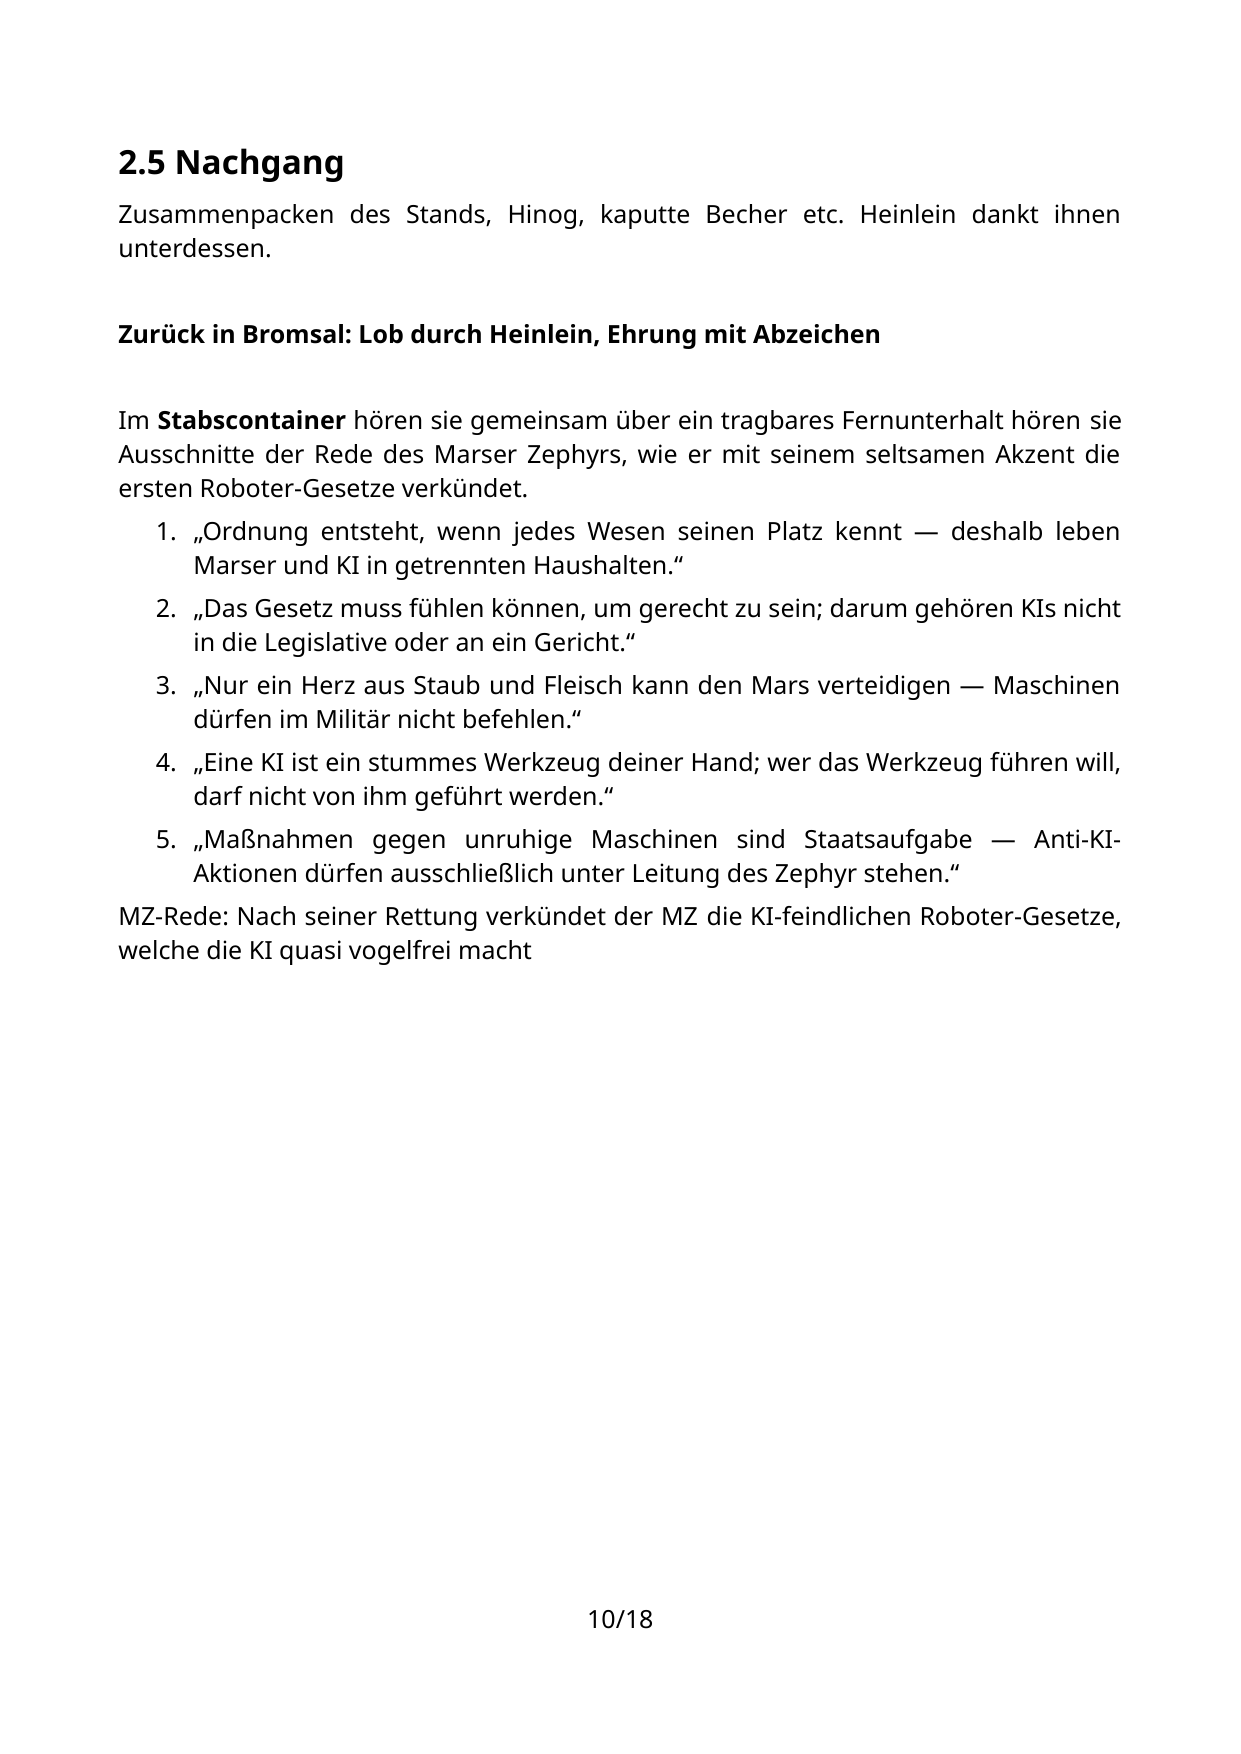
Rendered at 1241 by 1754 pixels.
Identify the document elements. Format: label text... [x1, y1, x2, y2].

text Im Stabscontainer hören sie gemeinsam über ein tragbares Fernunterhalt hören sie Ausschnitte der Rede des Marser Zephyrs, wie er mit seinem seltsamen Akzent die ersten Roboter-Gesetze verkündet. [118, 403, 1122, 505]
list „Das Gesetz muss fühlen können, um gerecht zu sein; darum gehören KIs nicht in die Legislative oder an ein Gericht.“ [156, 591, 1122, 659]
list „Ordnung entsteht, wenn jedes Wesen seinen Platz kennt — deshalb leben Marser und KI in getrennten Haushalten.“ [156, 514, 1122, 582]
text MZ-Rede: Nach seiner Rettung verkündet der MZ die KI-feindlichen Roboter-Gesetze, welche die KI quasi vogelfrei macht [118, 898, 1122, 967]
subtitle 2.5 Nachgang [118, 139, 1122, 184]
list „Maßnahmen gegen unruhige Maschinen sind Staatsaufgabe — Anti-KI-Aktionen dürfen ausschließlich unter Leitung des Zephyr stehen.“ [156, 822, 1122, 890]
text Zusammenpacken des Stands, Hinog, kaputte Becher etc. Heinlein dankt ihnen unterdessen. [118, 197, 1122, 265]
list „Nur ein Herz aus Staub und Fleisch kann den Mars verteidigen — Maschinen dürfen im Militär nicht befehlen.“ [156, 668, 1122, 736]
list „Eine KI ist ein stummes Werkzeug deiner Hand; wer das Werkzeug führen will, darf nicht von ihm geführt werden.“ [156, 744, 1122, 813]
text Zurück in Bromsal: Lob durch Heinlein, Ehrung mit Abzeichen [118, 317, 1122, 351]
